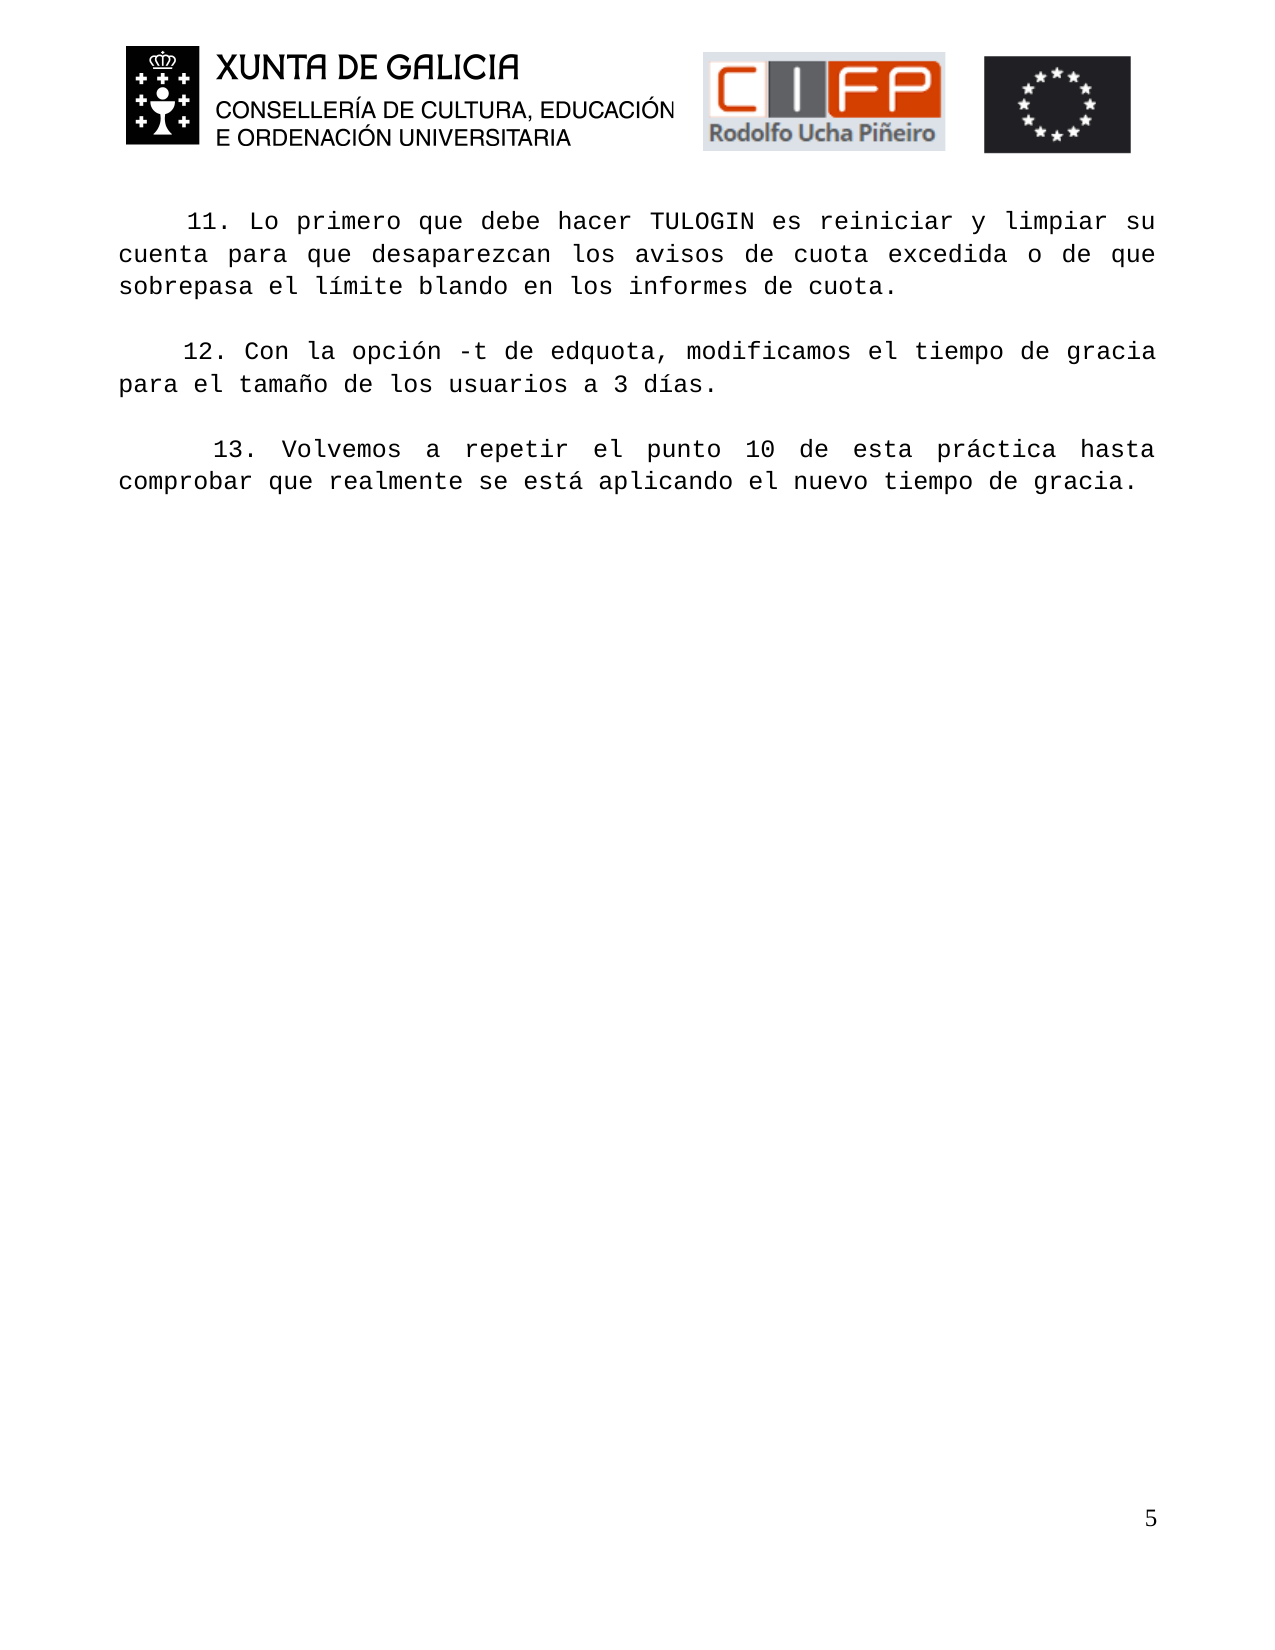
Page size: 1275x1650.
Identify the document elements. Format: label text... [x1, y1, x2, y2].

picture [983, 55, 1134, 155]
text 11. Lo primero que debe hacer TULOGIN es reiniciar y limpiar su cuenta para que desaparezcan los avisos de cuota excedida o de que sobrepasa el límite blando en los informes de cuota. [118, 209, 1157, 302]
picture [703, 52, 946, 151]
text 12. Con la opción -t de edquota, modificamos el tiempo de gracia para el tamaño de los usuarios a 3 días. [118, 339, 1157, 400]
text 13. Volvemos a repetir el punto 10 de esta práctica hasta comprobar que realmente se está aplicando el nuevo tiempo de gracia. [118, 436, 1157, 497]
picture [126, 46, 674, 146]
